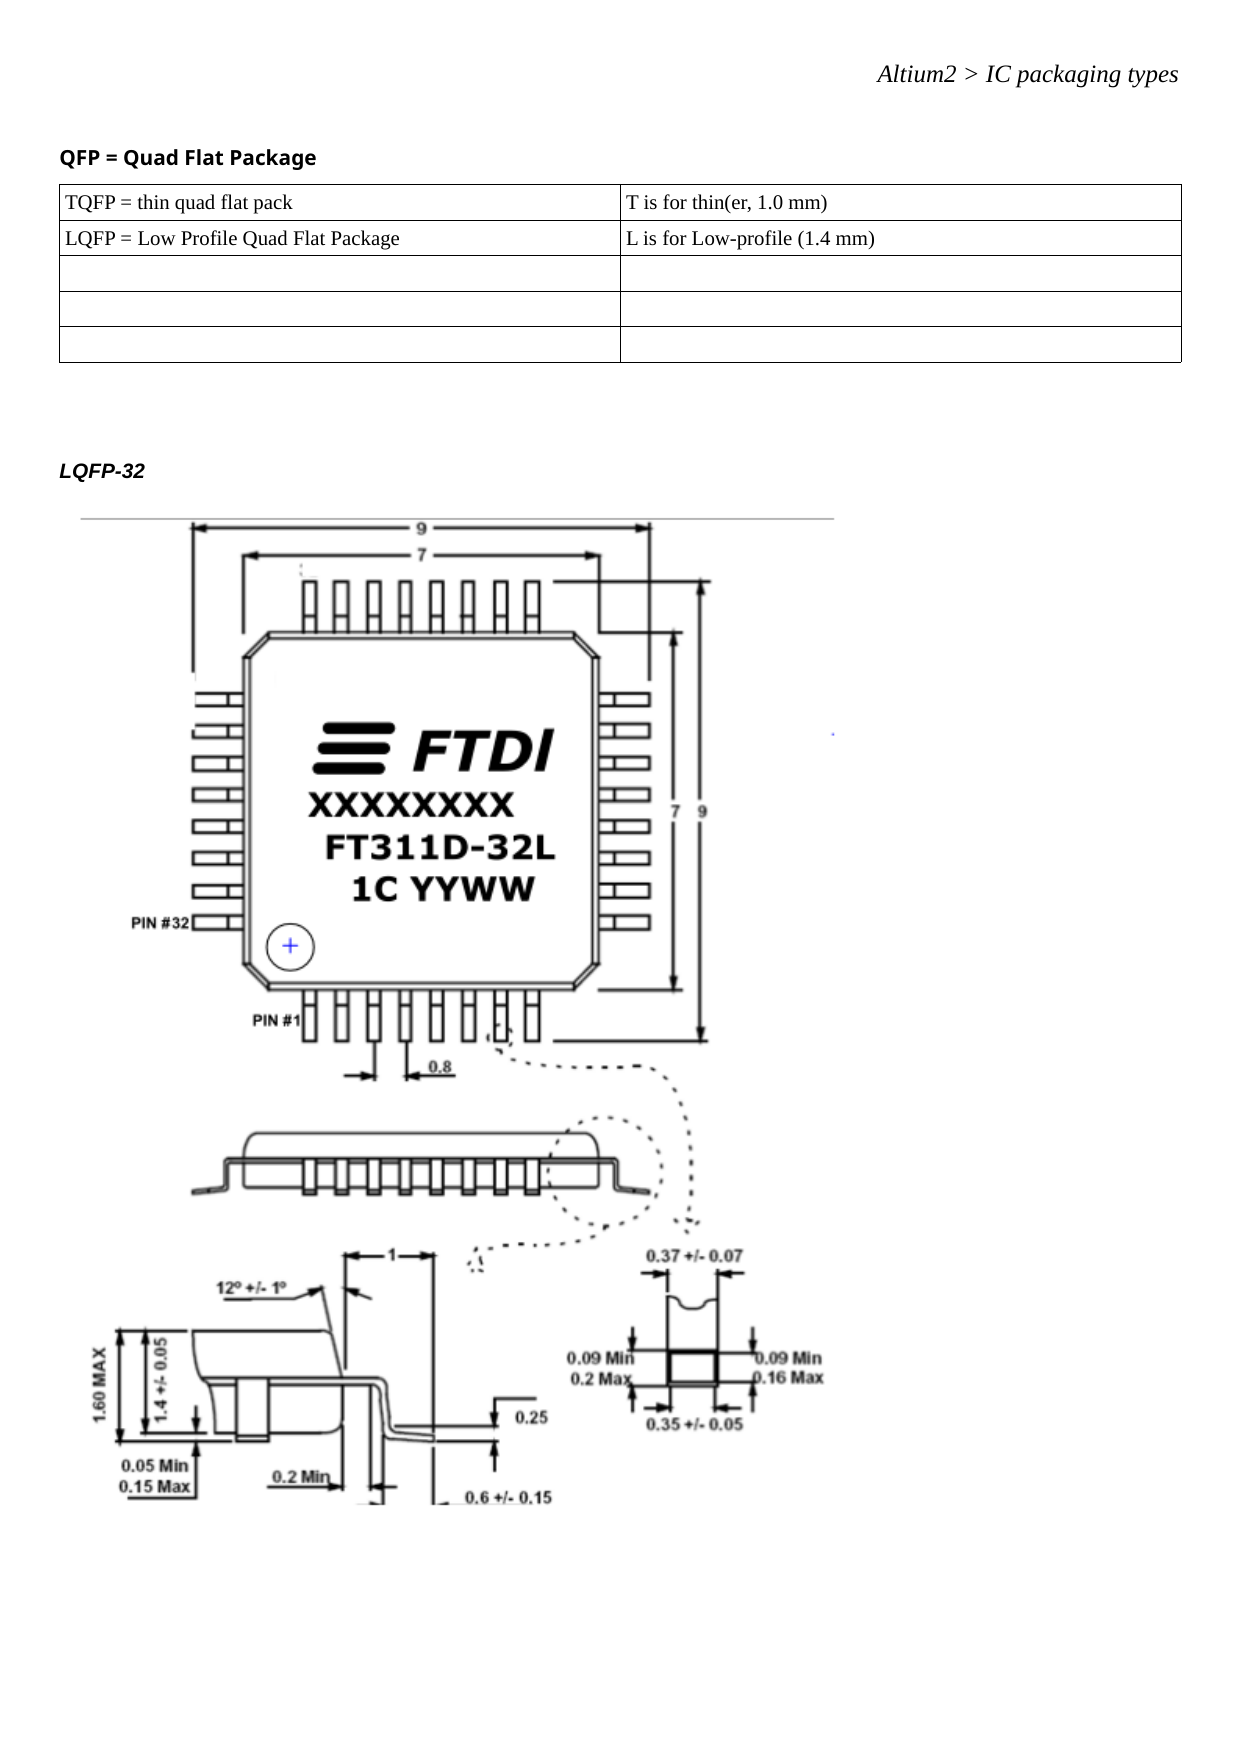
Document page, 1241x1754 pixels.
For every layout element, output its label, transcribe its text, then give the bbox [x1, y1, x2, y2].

table_cell LQFP = Low Profile Quad Flat Package [60, 221, 620, 255]
table_cell [621, 327, 1181, 362]
subtitle QFP = Quad Flat Package [59, 143, 1181, 171]
table_cell [621, 256, 1181, 291]
table_header TQFP = thin quad flat pack [60, 185, 620, 219]
picture [59, 495, 850, 1524]
table_cell [60, 327, 620, 362]
table_cell L is for Low-profile (1.4 mm) [621, 221, 1181, 255]
table_cell [60, 256, 620, 291]
subtitle LQFP-32 [59, 459, 1181, 483]
table_header T is for thin(er, 1.0 mm) [621, 185, 1181, 219]
table_cell [60, 292, 620, 326]
table_cell [621, 292, 1181, 326]
